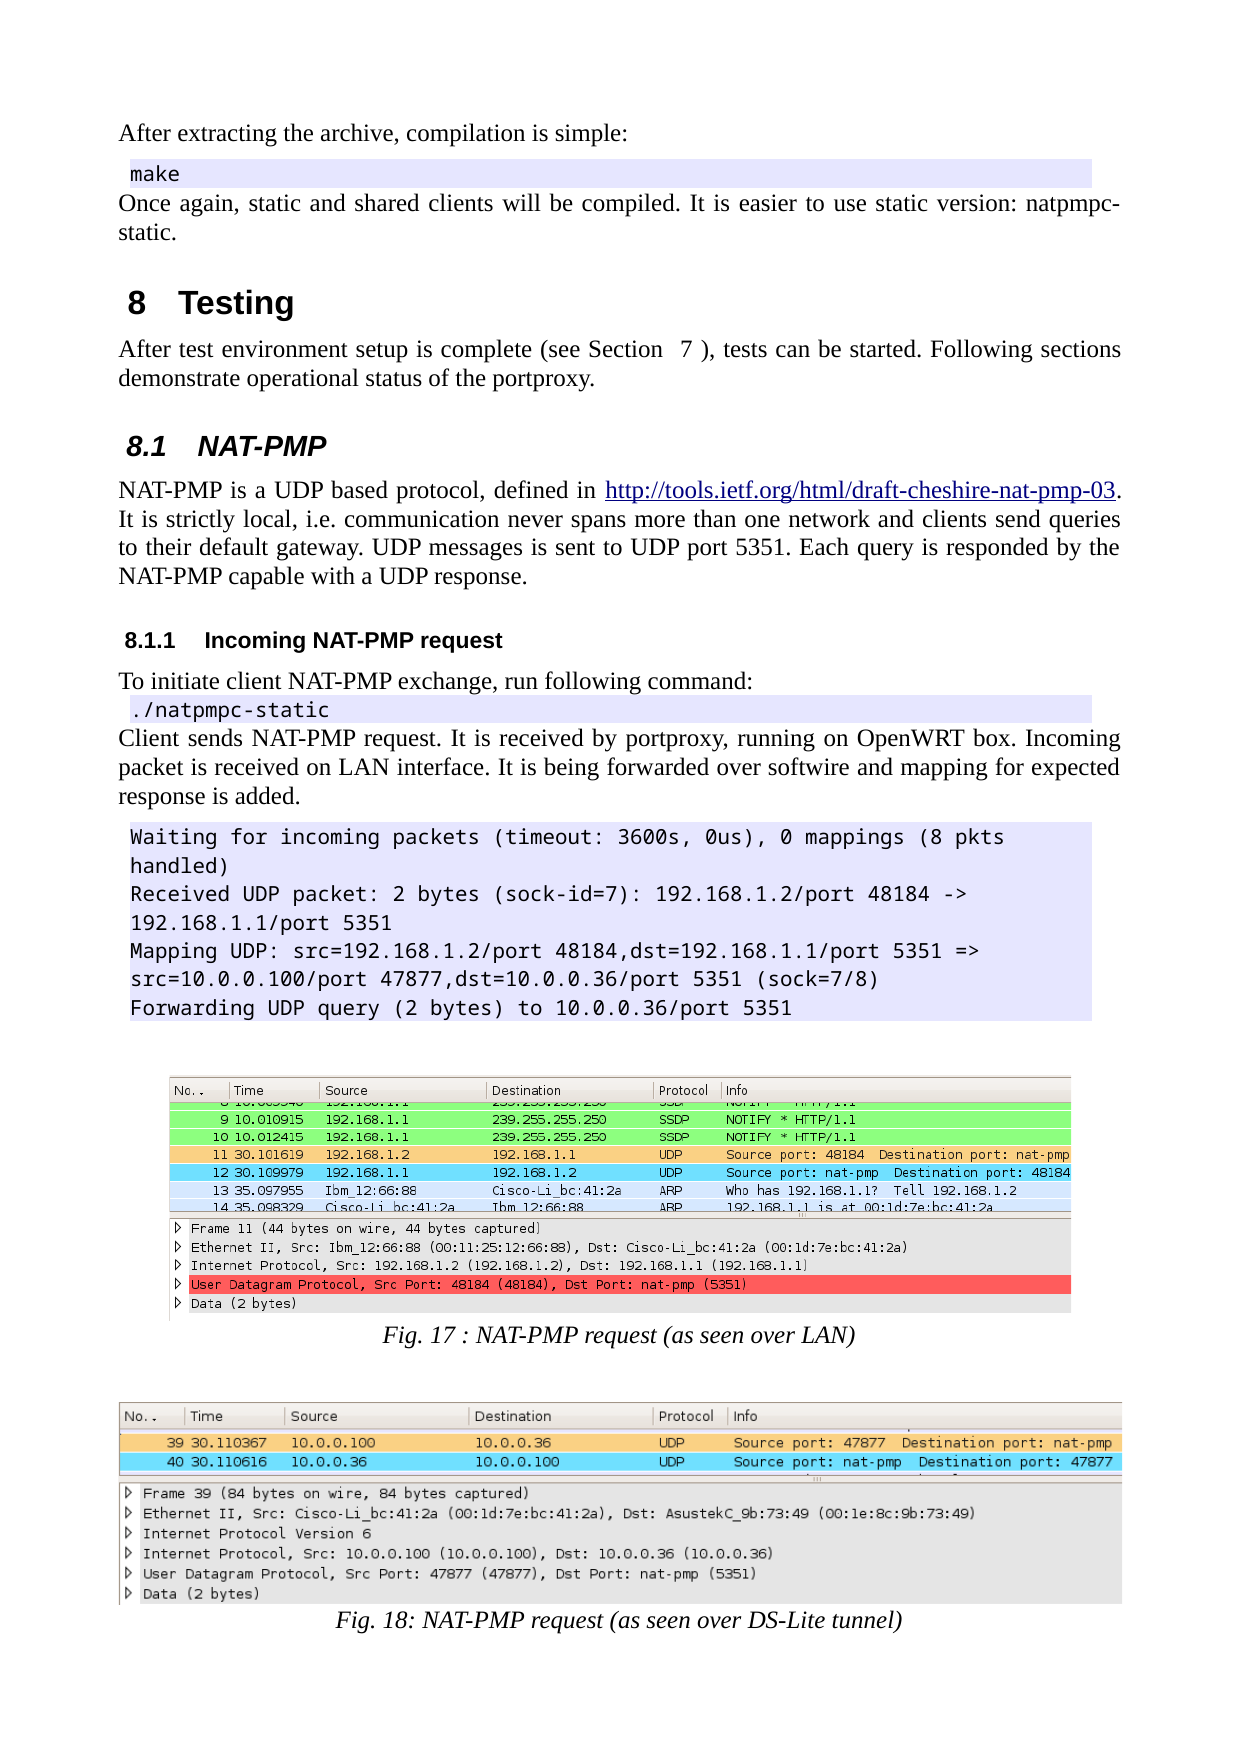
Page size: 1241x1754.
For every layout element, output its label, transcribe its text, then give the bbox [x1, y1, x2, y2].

text Received UDP packet: 2 bytes (sock-id=7): 192.168.1.2/port 48184 -> 192.168.1.1/port 5351 [130, 879, 1092, 936]
text ./natpmpc-static [130, 695, 1092, 723]
text Waiting for incoming packets (timeout: 3600s, 0us), 0 mappings (8 pkts handled) [130, 822, 1092, 879]
text Mapping UDP: src=192.168.1.2/port 48184,dst=192.168.1.1/port 5351 => src=10.0.0.100/port 47877,dst=10.0.0.36/port 5351 (sock=7/8) [130, 936, 1092, 993]
text make [130, 159, 1092, 188]
text NAT-PMP is a UDP based protocol, defined in http://tools.ietf.org/html/draft-cheshire-nat-pmp-03. It is strictly local, i.e. communication never spans more than one network and clients send queries to their default gateway. UDP messages is sent to UDP port 5351. Each query is responded by the NAT-PMP capable with a UDP response. [118, 475, 1122, 590]
text To initiate client NAT-PMP exchange, run following command: [118, 666, 1122, 695]
text After extracting the archive, compilation is simple: [118, 118, 1122, 147]
picture [169, 1075, 1072, 1321]
subtitle Incoming NAT-PMP request [118, 627, 1122, 654]
picture [118, 1402, 1123, 1605]
text Once again, static and shared clients will be compiled. It is easier to use static version: natpmpc-static. [118, 188, 1122, 245]
subtitle NAT-PMP [118, 429, 1122, 462]
text Fig. 17 : NAT-PMP request (as seen over LAN) [169, 1321, 1071, 1349]
subtitle Testing [118, 283, 1122, 321]
text Client sends NAT-PMP request. It is received by portproxy, running on OpenWRT box. Incoming packet is received on LAN interface. It is being forwarded over softwire and mapping for expected response is added. [118, 723, 1122, 810]
text Forwarding UDP query (2 bytes) to 10.0.0.36/port 5351 [130, 993, 1092, 1021]
text After test environment setup is complete (see Section 7 ), tests can be started. Following sections demonstrate operational status of the portproxy. [118, 334, 1122, 391]
text Fig. 18: NAT-PMP request (as seen over DS-Lite tunnel) [118, 1605, 1122, 1633]
